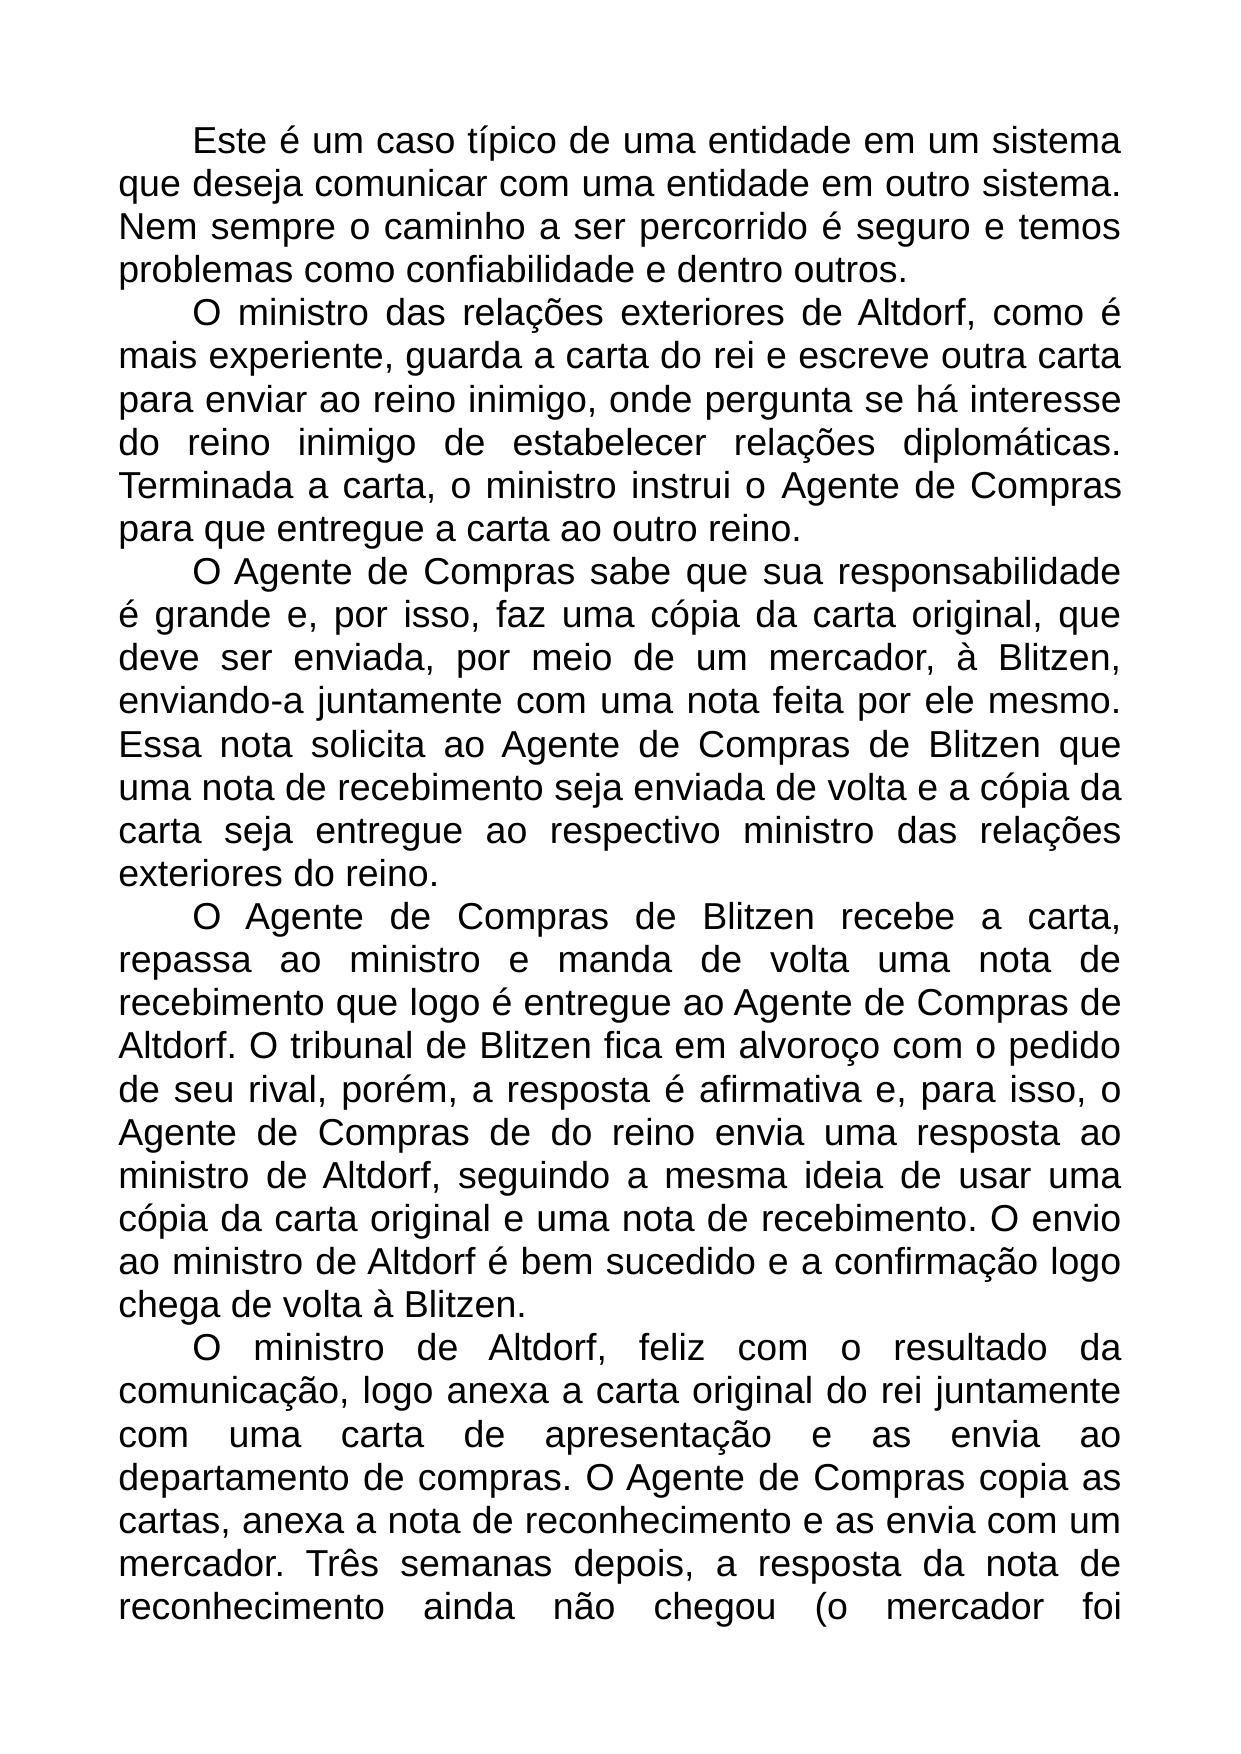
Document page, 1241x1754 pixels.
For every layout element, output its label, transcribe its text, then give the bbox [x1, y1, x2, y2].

text O ministro de Altdorf, feliz com o resultado da comunicação, logo anexa a carta original do rei juntamente com uma carta de apresentação e as envia ao departamento de compras. O Agente de Compras copia as cartas, anexa a nota de reconhecimento e as envia com um mercador. Três semanas depois, a resposta da nota de reconhecimento ainda não chegou (o mercador foi [118, 1326, 1122, 1627]
text O Agente de Compras sabe que sua responsabilidade é grande e, por isso, faz uma cópia da carta original, que deve ser enviada, por meio de um mercador, à Blitzen, enviando-a juntamente com uma nota feita por ele mesmo. Essa nota solicita ao Agente de Compras de Blitzen que uma nota de recebimento seja enviada de volta e a cópia da carta seja entregue ao respectivo ministro das relações exteriores do reino. [118, 549, 1122, 894]
text O Agente de Compras de Blitzen recebe a carta, repassa ao ministro e manda de volta uma nota de recebimento que logo é entregue ao Agente de Compras de Altdorf. O tribunal de Blitzen fica em alvoroço com o pedido de seu rival, porém, a resposta é afirmativa e, para isso, o Agente de Compras de do reino envia uma resposta ao ministro de Altdorf, seguindo a mesma ideia de usar uma cópia da carta original e uma nota de recebimento. O envio ao ministro de Altdorf é bem sucedido e a confirmação logo chega de volta à Blitzen. [118, 894, 1122, 1326]
text O ministro das relações exteriores de Altdorf, como é mais experiente, guarda a carta do rei e escreve outra carta para enviar ao reino inimigo, onde pergunta se há interesse do reino inimigo de estabelecer relações diplomáticas. Terminada a carta, o ministro instrui o Agente de Compras para que entregue a carta ao outro reino. [118, 291, 1122, 549]
text Este é um caso típico de uma entidade em um sistema que deseja comunicar com uma entidade em outro sistema. Nem sempre o caminho a ser percorrido é seguro e temos problemas como confiabilidade e dentro outros. [118, 118, 1122, 291]
